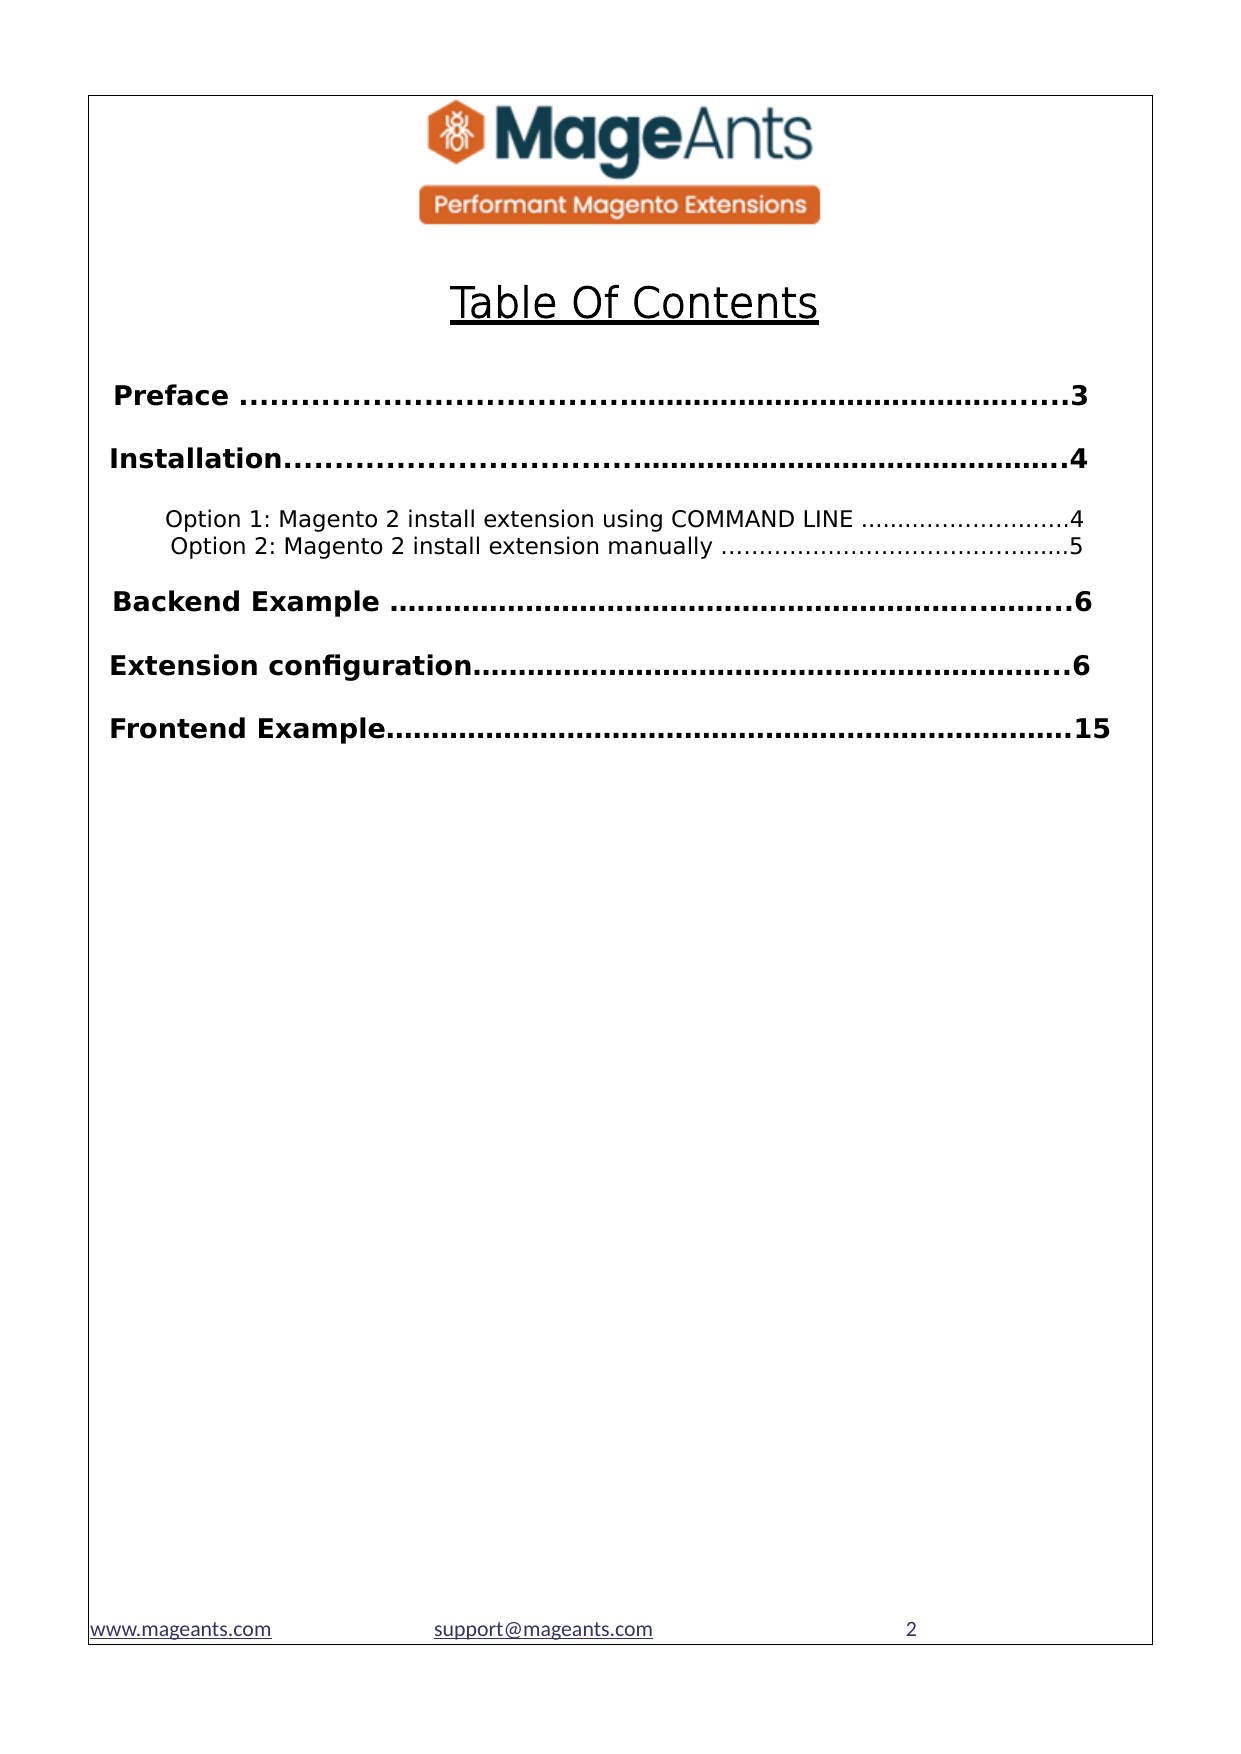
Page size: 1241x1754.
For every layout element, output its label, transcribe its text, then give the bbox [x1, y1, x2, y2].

text [1153, 278, 1179, 327]
text Table Of Contents [90, 278, 1152, 327]
text Extension configuration………………………………………………………...6 [90, 650, 1152, 681]
text Backend Example ………………………………………………………...……...6 [90, 587, 1152, 618]
text Frontend Example………………………………………………………………….15 [90, 713, 1152, 744]
text Preface ......................................……………………………………......3 [90, 380, 1152, 412]
text Option 1: Magento 2 install extension using COMMAND LINE .........…………..…..4 [90, 507, 1152, 533]
picture [415, 97, 825, 226]
text Installation...................................………………………………………..4 [90, 443, 1152, 475]
text Option 2: Magento 2 install extension manually ………………………………….......5 [90, 533, 1152, 560]
